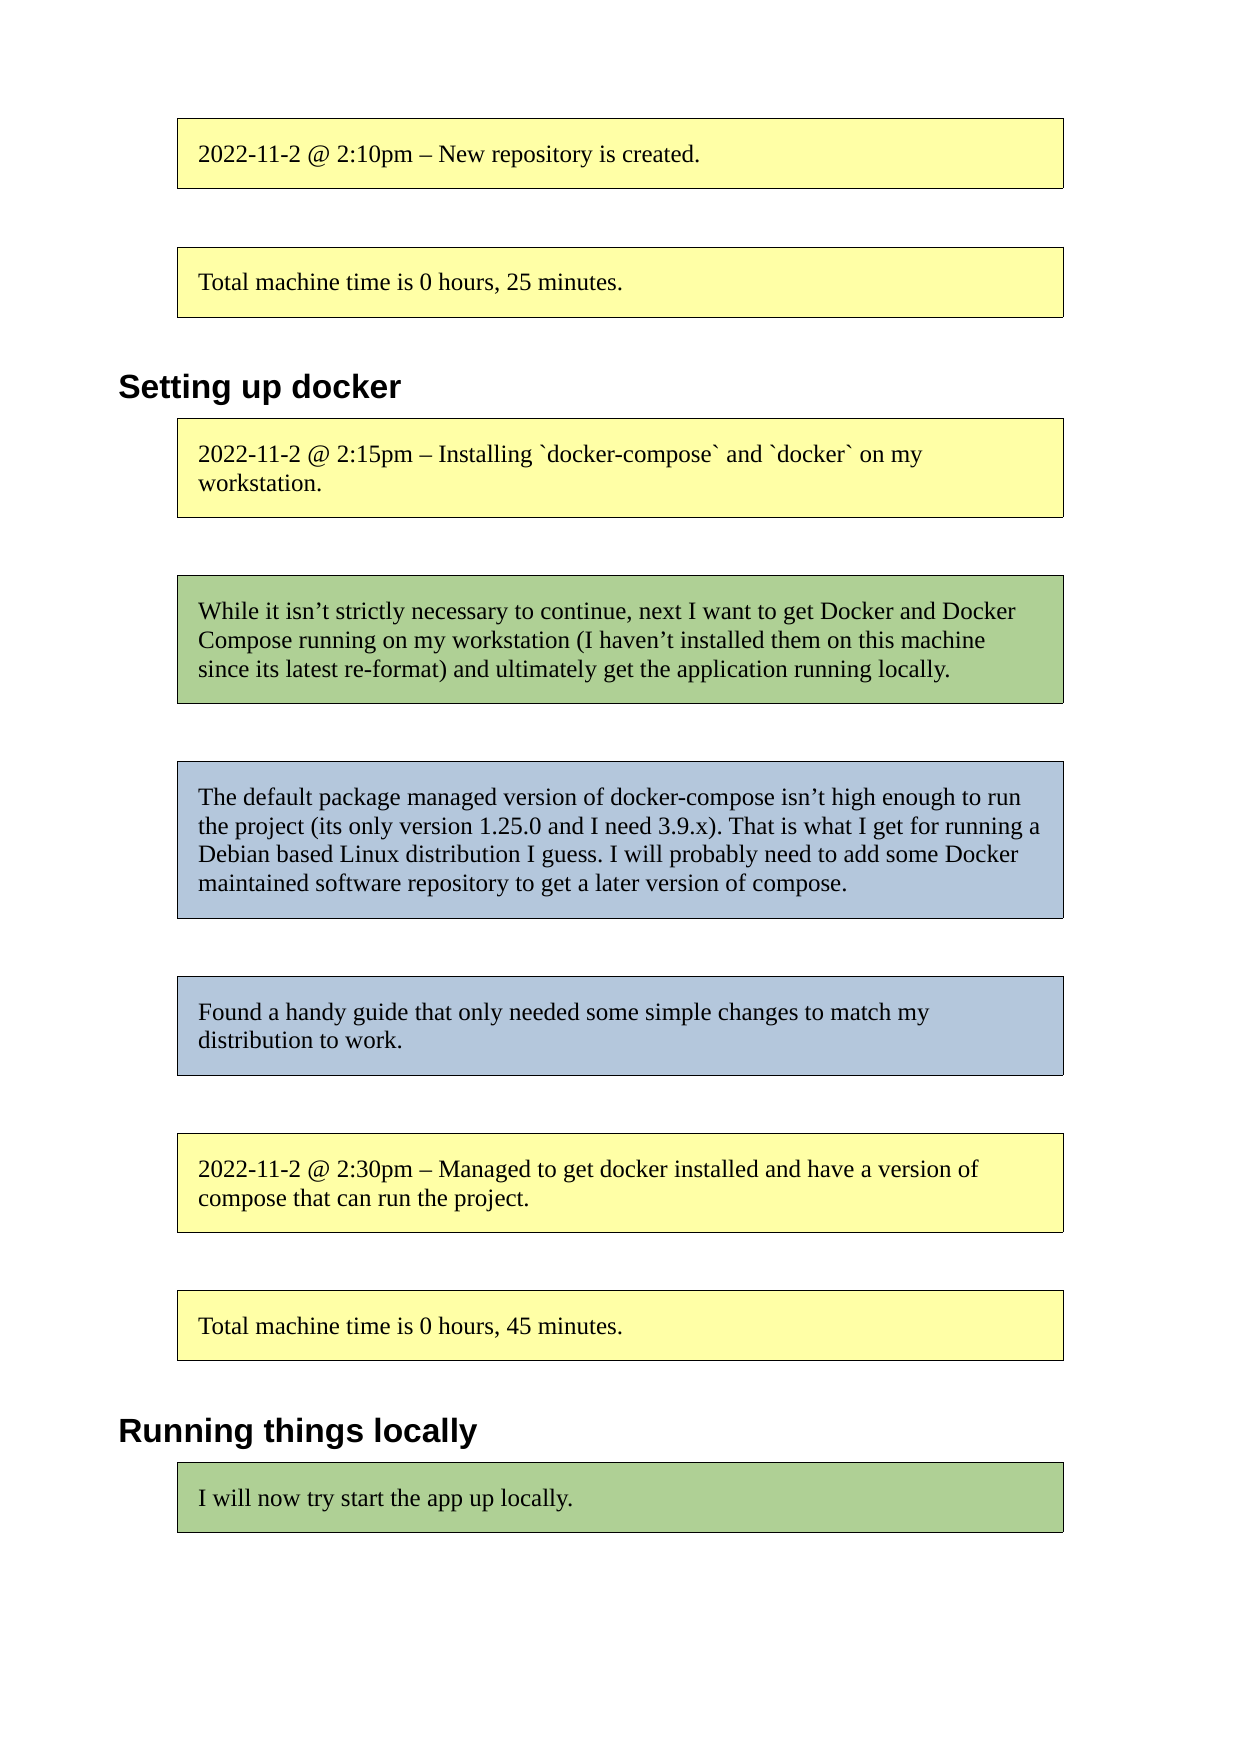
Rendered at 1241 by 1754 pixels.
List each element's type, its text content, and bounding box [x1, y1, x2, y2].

text The default package managed version of docker-compose isn’t high enough to run the project (its only version 1.25.0 and I need 3.9.x). That is what I get for running a Debian based Linux distribution I guess. I will probably need to add some Docker maintained software repository to get a later version of compose. [178, 762, 1063, 918]
text Total machine time is 0 hours, 25 minutes. [178, 248, 1063, 317]
text Found a handy guide that only needed some simple changes to match my distribution to work. [178, 977, 1063, 1075]
subtitle Running things locally [118, 1411, 1122, 1449]
text 2022-11-2 @ 2:30pm – Managed to get docker installed and have a version of compose that can run the project. [178, 1134, 1063, 1232]
text 2022-11-2 @ 2:10pm – New repository is created. [178, 119, 1063, 188]
text I will now try start the app up locally. [178, 1463, 1063, 1532]
text While it isn’t strictly necessary to continue, next I want to get Docker and Docker Compose running on my workstation (I haven’t installed them on this machine since its latest re-format) and ultimately get the application running locally. [178, 576, 1063, 703]
text Total machine time is 0 hours, 45 minutes. [178, 1291, 1063, 1360]
subtitle Setting up docker [118, 367, 1122, 406]
text 2022-11-2 @ 2:15pm – Installing `docker-compose` and `docker` on my workstation. [178, 419, 1063, 517]
